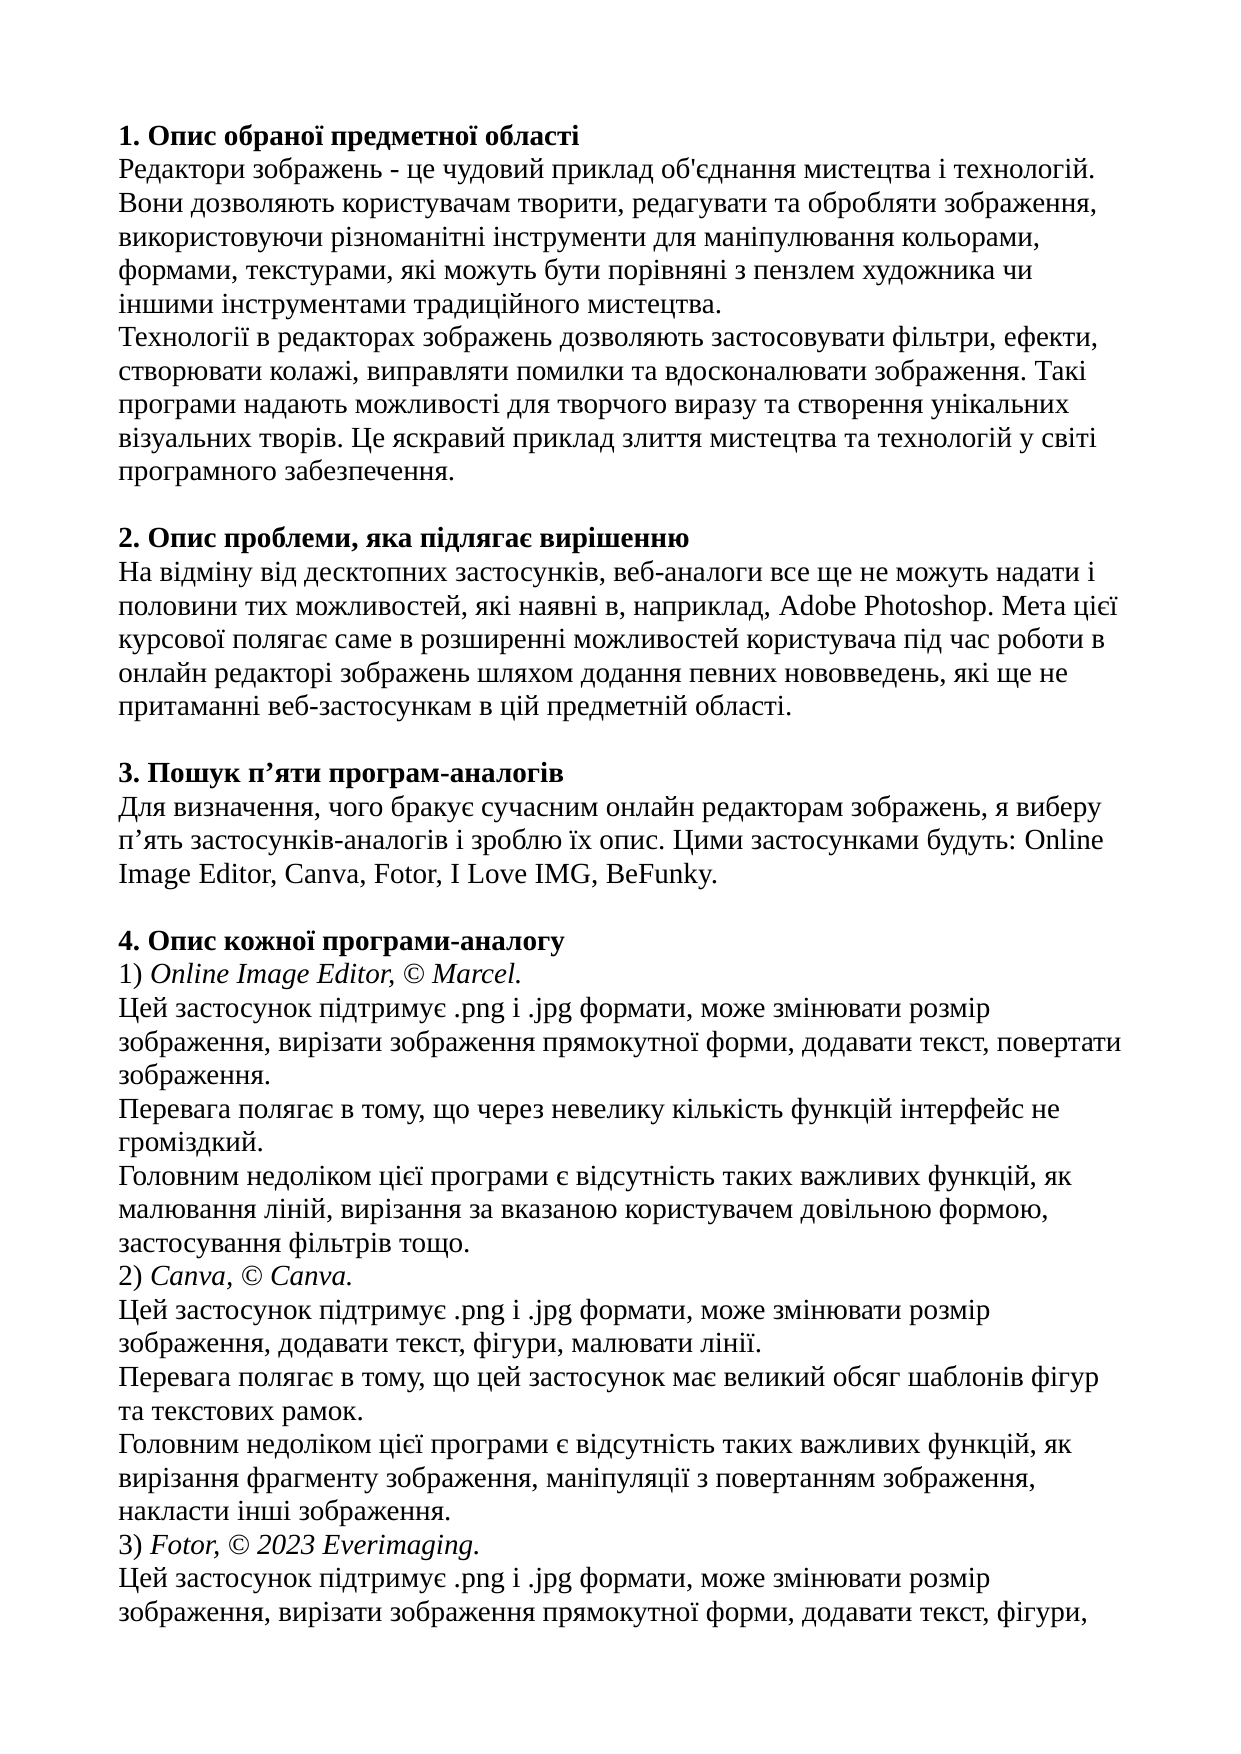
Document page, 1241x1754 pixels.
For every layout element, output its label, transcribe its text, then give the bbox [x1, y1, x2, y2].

text 2) Canva, © Canva. [118, 1258, 1122, 1292]
text Редактори зображень - це чудовий приклад об'єднання мистецтва і технологій. Вони дозволяють користувачам творити, редагувати та обробляти зображення, використовуючи різноманітні інструменти для маніпулювання кольорами, формами, текстурами, які можуть бути порівняні з пензлем художника чи іншими інструментами традиційного мистецтва. [118, 152, 1122, 319]
text 3) Fotor, © 2023 Everimaging. [118, 1527, 1122, 1560]
text Технології в редакторах зображень дозволяють застосовувати фільтри, ефекти, створювати колажі, виправляти помилки та вдосконалювати зображення. Такі програми надають можливості для творчого виразу та створення унікальних візуальних творів. Це яскравий приклад злиття мистецтва та технологій у світі програмного забезпечення. [118, 319, 1122, 487]
text 2. Опис проблеми, яка підлягає вирішенню [118, 521, 1122, 554]
text 1. Опис обраної предметної області [118, 118, 1122, 152]
text Головним недоліком цієї програми є відсутність таких важливих функцій, як малювання ліній, вирізання за вказаною користувачем довільною формою, застосування фільтрів тощо. [118, 1158, 1122, 1258]
text Цей застосунок підтримує .png і .jpg формати, може змінювати розмір зображення, вирізати зображення прямокутної форми, додавати текст, фігури, [118, 1560, 1122, 1627]
text Перевага полягає в тому, що цей застосунок має великий обсяг шаблонів фігур та текстових рамок. [118, 1359, 1122, 1426]
text 1) Online Image Editor, © Marcel. [118, 957, 1122, 990]
text 3. Пошук п’яти програм-аналогів [118, 755, 1122, 789]
text Головним недоліком цієї програми є відсутність таких важливих функцій, як вирізання фрагменту зображення, маніпуляції з повертанням зображення, накласти інші зображення. [118, 1426, 1122, 1527]
text На відміну від десктопних застосунків, веб-аналоги все ще не можуть надати і половини тих можливостей, які наявні в, наприклад, Adobe Photoshop. Мета цієї курсової полягає саме в розширенні можливостей користувача під час роботи в онлайн редакторі зображень шляхом додання певних нововведень, які ще не притаманні веб-застосункам в цій предметній області. [118, 554, 1122, 722]
text Цей застосунок підтримує .png і .jpg формати, може змінювати розмір зображення, вирізати зображення прямокутної форми, додавати текст, повертати зображення. [118, 990, 1122, 1091]
text 4. Опис кожної програми-аналогу [118, 923, 1122, 957]
text Перевага полягає в тому, що через невелику кількість функцій інтерфейс не громіздкий. [118, 1091, 1122, 1158]
text Для визначення, чого бракує сучасним онлайн редакторам зображень, я виберу п’ять застосунків-аналогів і зроблю їх опис. Цими застосунками будуть: Online Image Editor, Canva, Fotor, I Love IMG, BeFunky. [118, 789, 1122, 889]
text Цей застосунок підтримує .png і .jpg формати, може змінювати розмір зображення, додавати текст, фігури, малювати лінії. [118, 1292, 1122, 1359]
